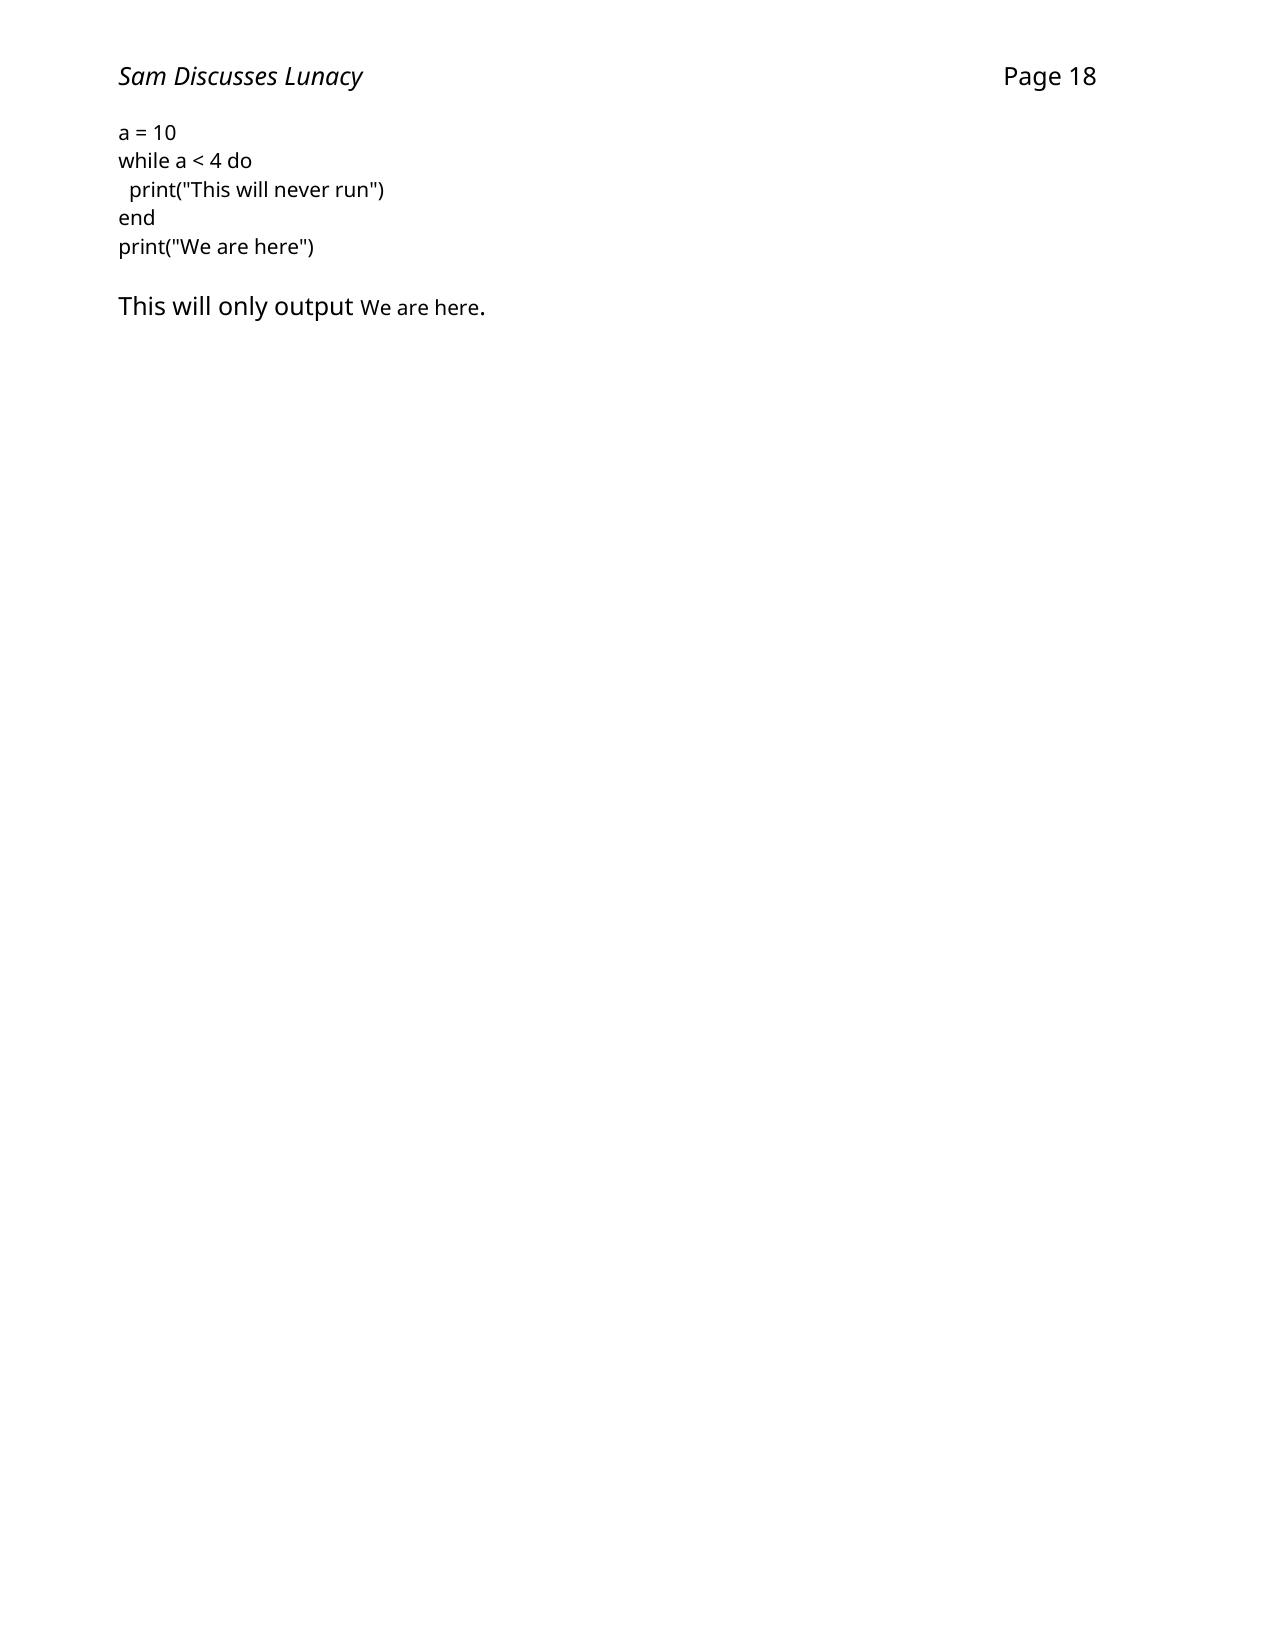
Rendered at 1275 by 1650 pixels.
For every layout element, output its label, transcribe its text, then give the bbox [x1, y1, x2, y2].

text while a < 4 do [118, 146, 1157, 175]
text This will only output We are here. [118, 289, 1157, 323]
text a = 10 [118, 118, 1157, 146]
text end [118, 203, 1157, 232]
text print("We are here") [118, 232, 1157, 260]
text print("This will never run") [118, 175, 1157, 203]
